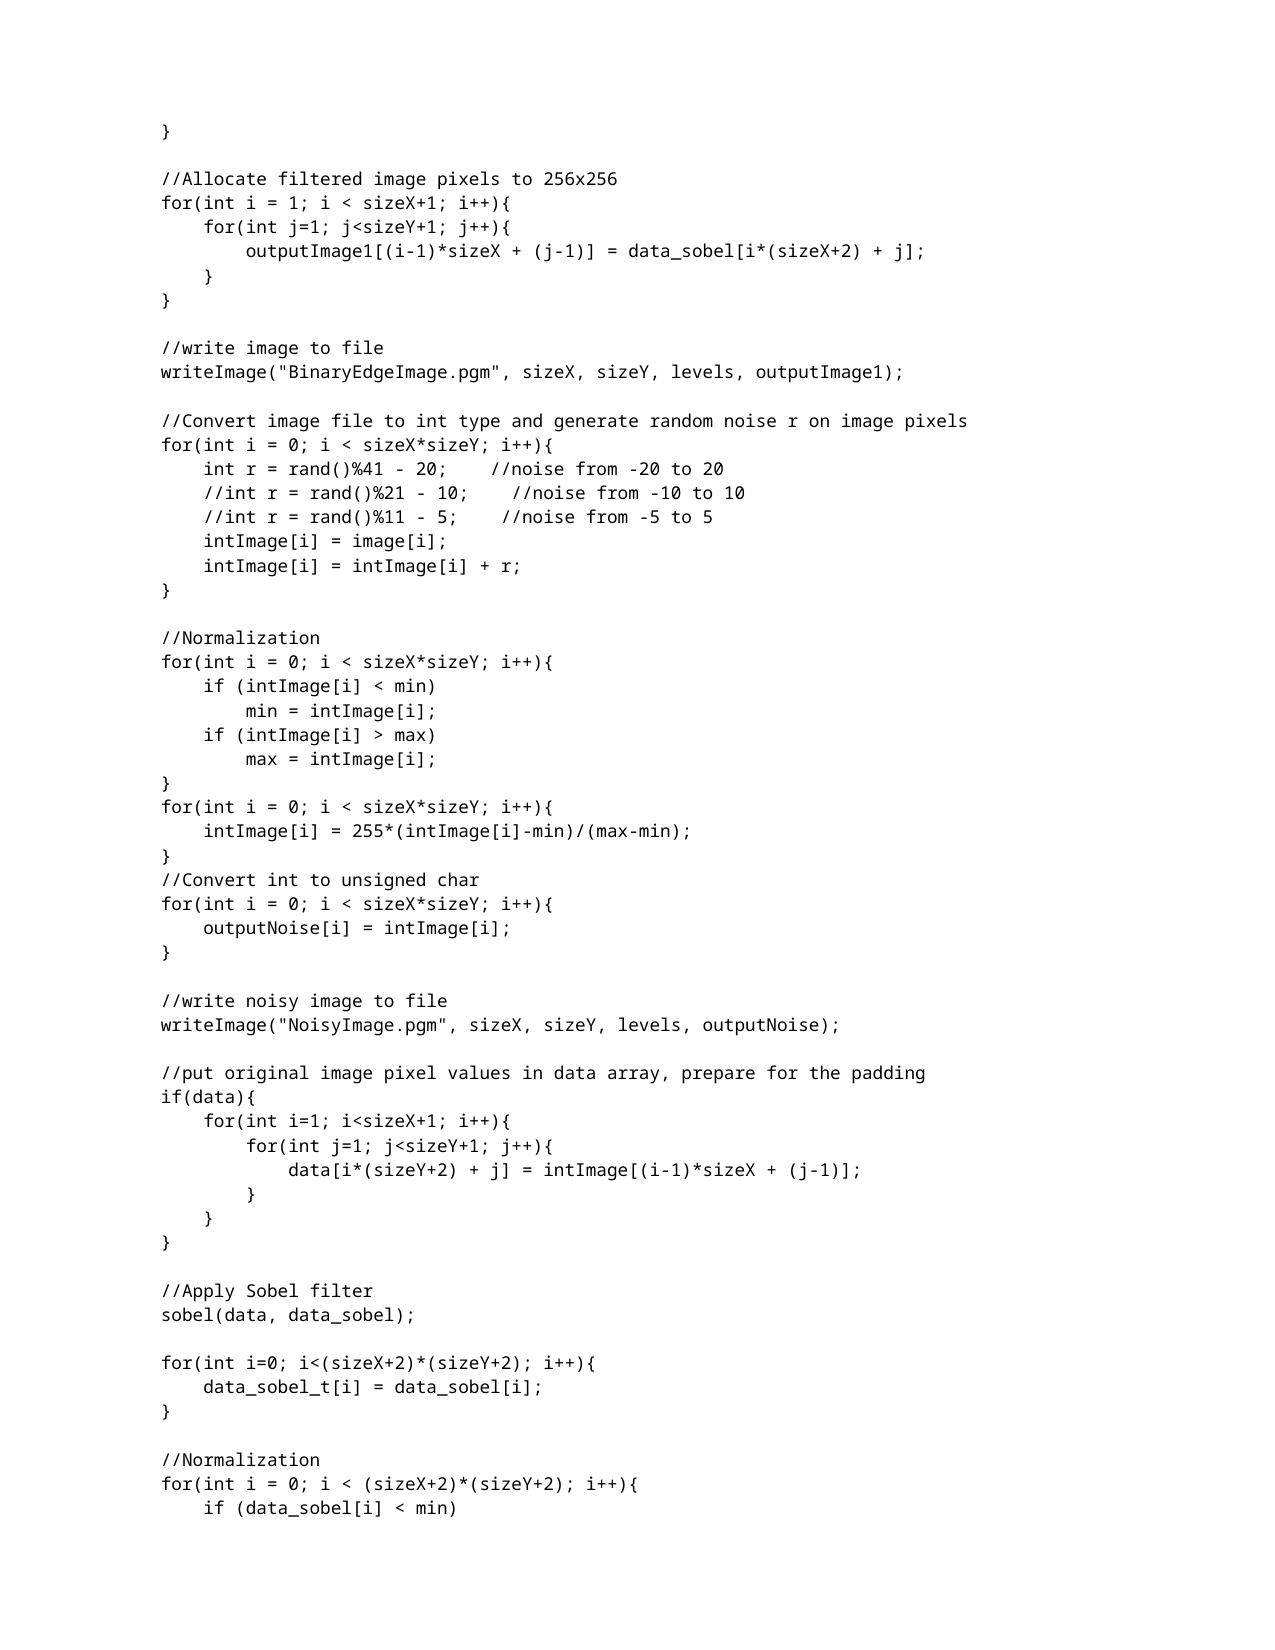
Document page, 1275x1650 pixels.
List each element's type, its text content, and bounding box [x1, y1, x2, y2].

text data[i*(sizeY+2) + j] = intImage[(i-1)*sizeX + (j-1)]; [118, 1157, 1157, 1181]
text //write noisy image to file [118, 988, 1157, 1012]
text min = intImage[i]; [118, 698, 1157, 722]
text if (data_sobel[i] < min) [118, 1496, 1157, 1520]
text } [118, 1206, 1157, 1230]
text for(int j=1; j<sizeY+1; j++){ [118, 215, 1157, 239]
text int r = rand()%41 - 20; //noise from -20 to 20 [118, 456, 1157, 481]
text for(int i = 1; i < sizeX+1; i++){ [118, 191, 1157, 215]
text writeImage("NoisyImage.pgm", sizeX, sizeY, levels, outputNoise); [118, 1012, 1157, 1036]
text } [118, 1230, 1157, 1254]
text for(int i = 0; i < sizeX*sizeY; i++){ [118, 650, 1157, 674]
text //write image to file [118, 336, 1157, 360]
text outputNoise[i] = intImage[i]; [118, 916, 1157, 940]
text } [118, 771, 1157, 795]
text writeImage("BinaryEdgeImage.pgm", sizeX, sizeY, levels, outputImage1); [118, 360, 1157, 384]
text } [118, 940, 1157, 964]
text if(data){ [118, 1085, 1157, 1109]
text } [118, 577, 1157, 601]
text //Apply Sobel filter [118, 1278, 1157, 1302]
text } [118, 263, 1157, 287]
text //int r = rand()%11 - 5; //noise from -5 to 5 [118, 505, 1157, 529]
text } [118, 843, 1157, 867]
text data_sobel_t[i] = data_sobel[i]; [118, 1375, 1157, 1399]
text intImage[i] = 255*(intImage[i]-min)/(max-min); [118, 819, 1157, 843]
text outputImage1[(i-1)*sizeX + (j-1)] = data_sobel[i*(sizeX+2) + j]; [118, 239, 1157, 263]
text } [118, 287, 1157, 311]
text if (intImage[i] > max) [118, 722, 1157, 746]
text for(int i = 0; i < (sizeX+2)*(sizeY+2); i++){ [118, 1471, 1157, 1496]
text //put original image pixel values in data array, prepare for the padding [118, 1061, 1157, 1085]
text for(int i = 0; i < sizeX*sizeY; i++){ [118, 432, 1157, 456]
text } [118, 1181, 1157, 1206]
text //Normalization [118, 626, 1157, 650]
text intImage[i] = intImage[i] + r; [118, 553, 1157, 577]
text for(int i=0; i<(sizeX+2)*(sizeY+2); i++){ [118, 1351, 1157, 1375]
text for(int i=1; i<sizeX+1; i++){ [118, 1109, 1157, 1133]
text //Allocate filtered image pixels to 256x256 [118, 166, 1157, 191]
text sobel(data, data_sobel); [118, 1302, 1157, 1326]
text for(int i = 0; i < sizeX*sizeY; i++){ [118, 795, 1157, 819]
text if (intImage[i] < min) [118, 674, 1157, 698]
text for(int i = 0; i < sizeX*sizeY; i++){ [118, 891, 1157, 916]
text max = intImage[i]; [118, 746, 1157, 771]
text intImage[i] = image[i]; [118, 529, 1157, 553]
text for(int j=1; j<sizeY+1; j++){ [118, 1133, 1157, 1157]
text } [118, 118, 1157, 142]
text //Normalization [118, 1447, 1157, 1471]
text } [118, 1399, 1157, 1423]
text //Convert image file to int type and generate random noise r on image pixels [118, 408, 1157, 432]
text //Convert int to unsigned char [118, 867, 1157, 891]
text //int r = rand()%21 - 10; //noise from -10 to 10 [118, 481, 1157, 505]
